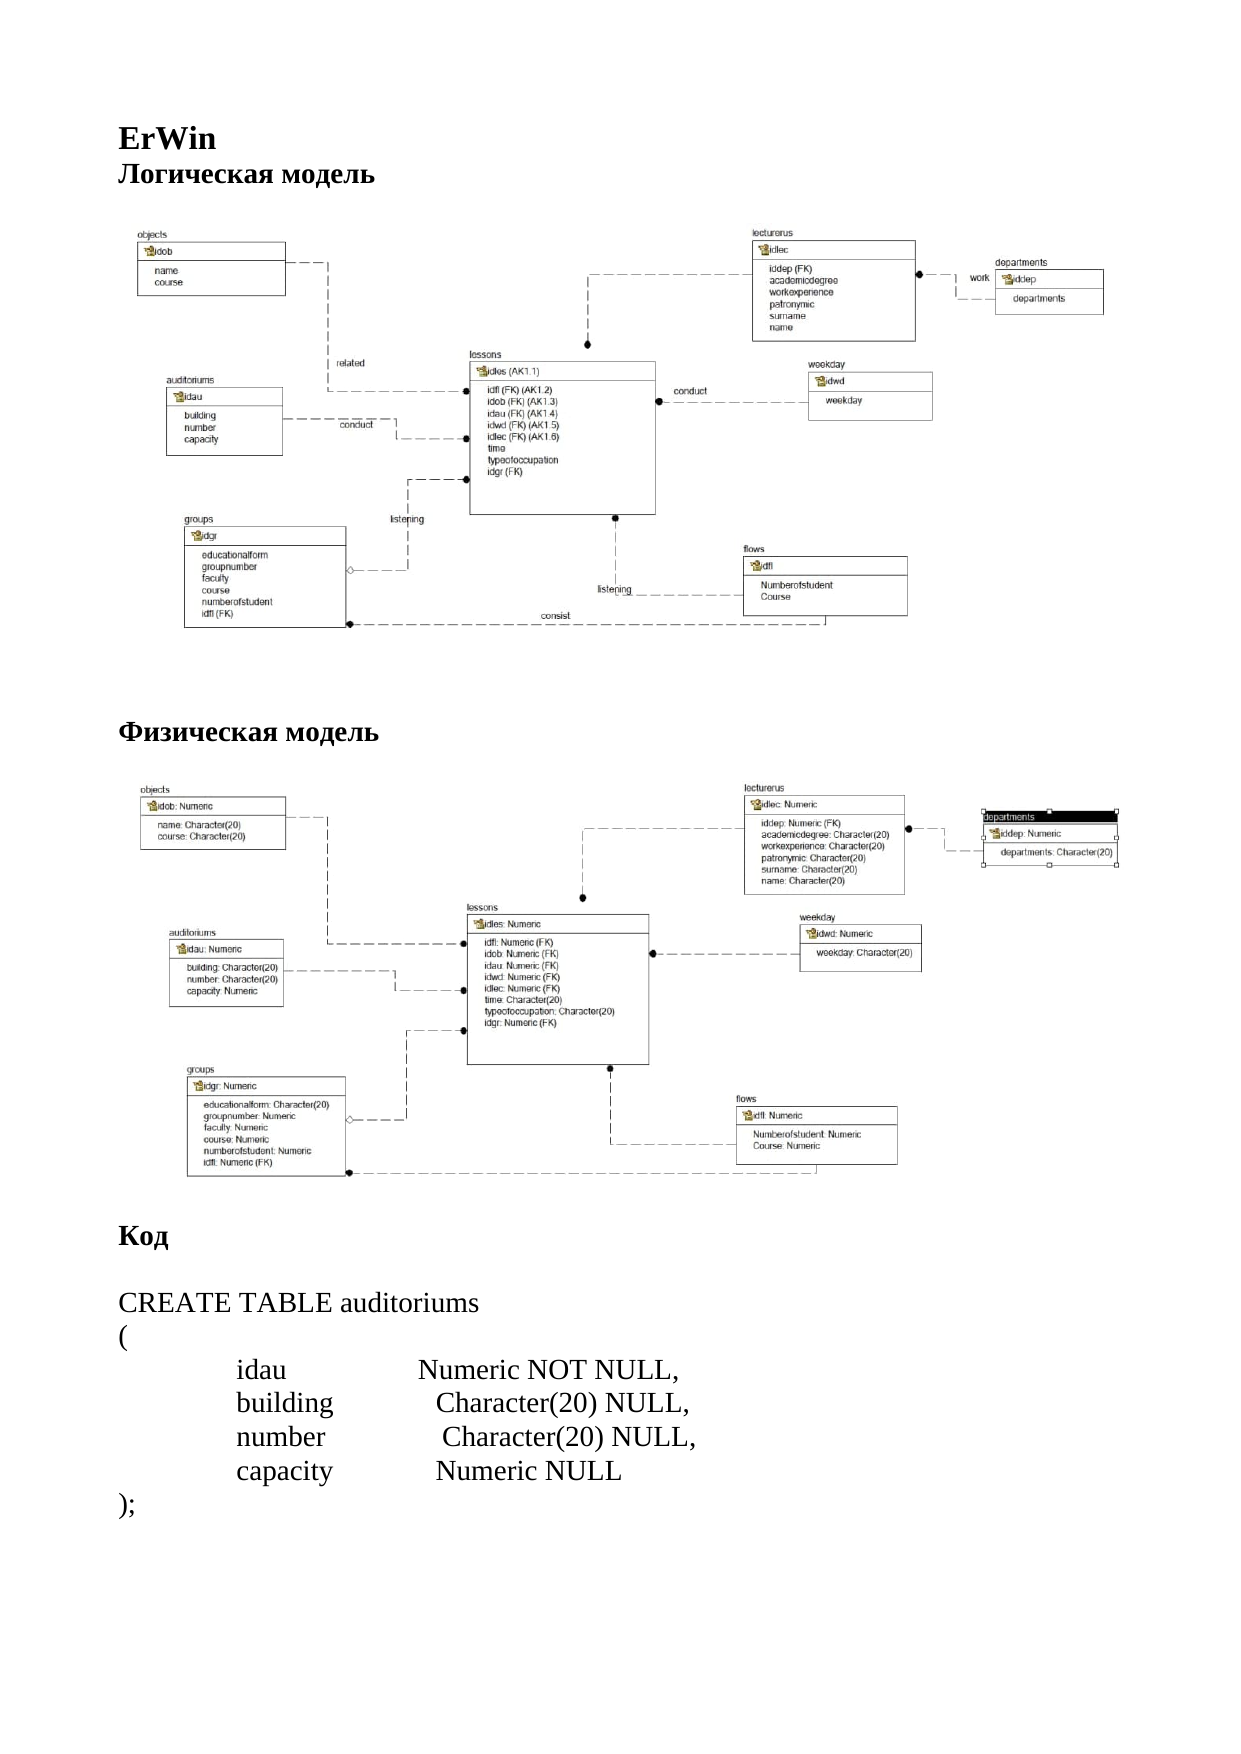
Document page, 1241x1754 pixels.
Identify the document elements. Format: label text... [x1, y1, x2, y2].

text ); [118, 1486, 1122, 1520]
text idau Numeric NOT NULL, [118, 1352, 1122, 1386]
text Логическая модель [118, 156, 1122, 190]
picture [118, 223, 1123, 647]
text Физическая модель [118, 714, 1122, 748]
text capacity Numeric NULL [118, 1453, 1122, 1486]
text number Character(20) NULL, [118, 1419, 1122, 1453]
text ErWin [118, 118, 1122, 156]
text Код [118, 1218, 1122, 1251]
text CREATE TABLE auditoriums [118, 1285, 1122, 1318]
text building Character(20) NULL, [118, 1386, 1122, 1419]
text ( [118, 1318, 1122, 1352]
picture [126, 781, 1131, 1185]
